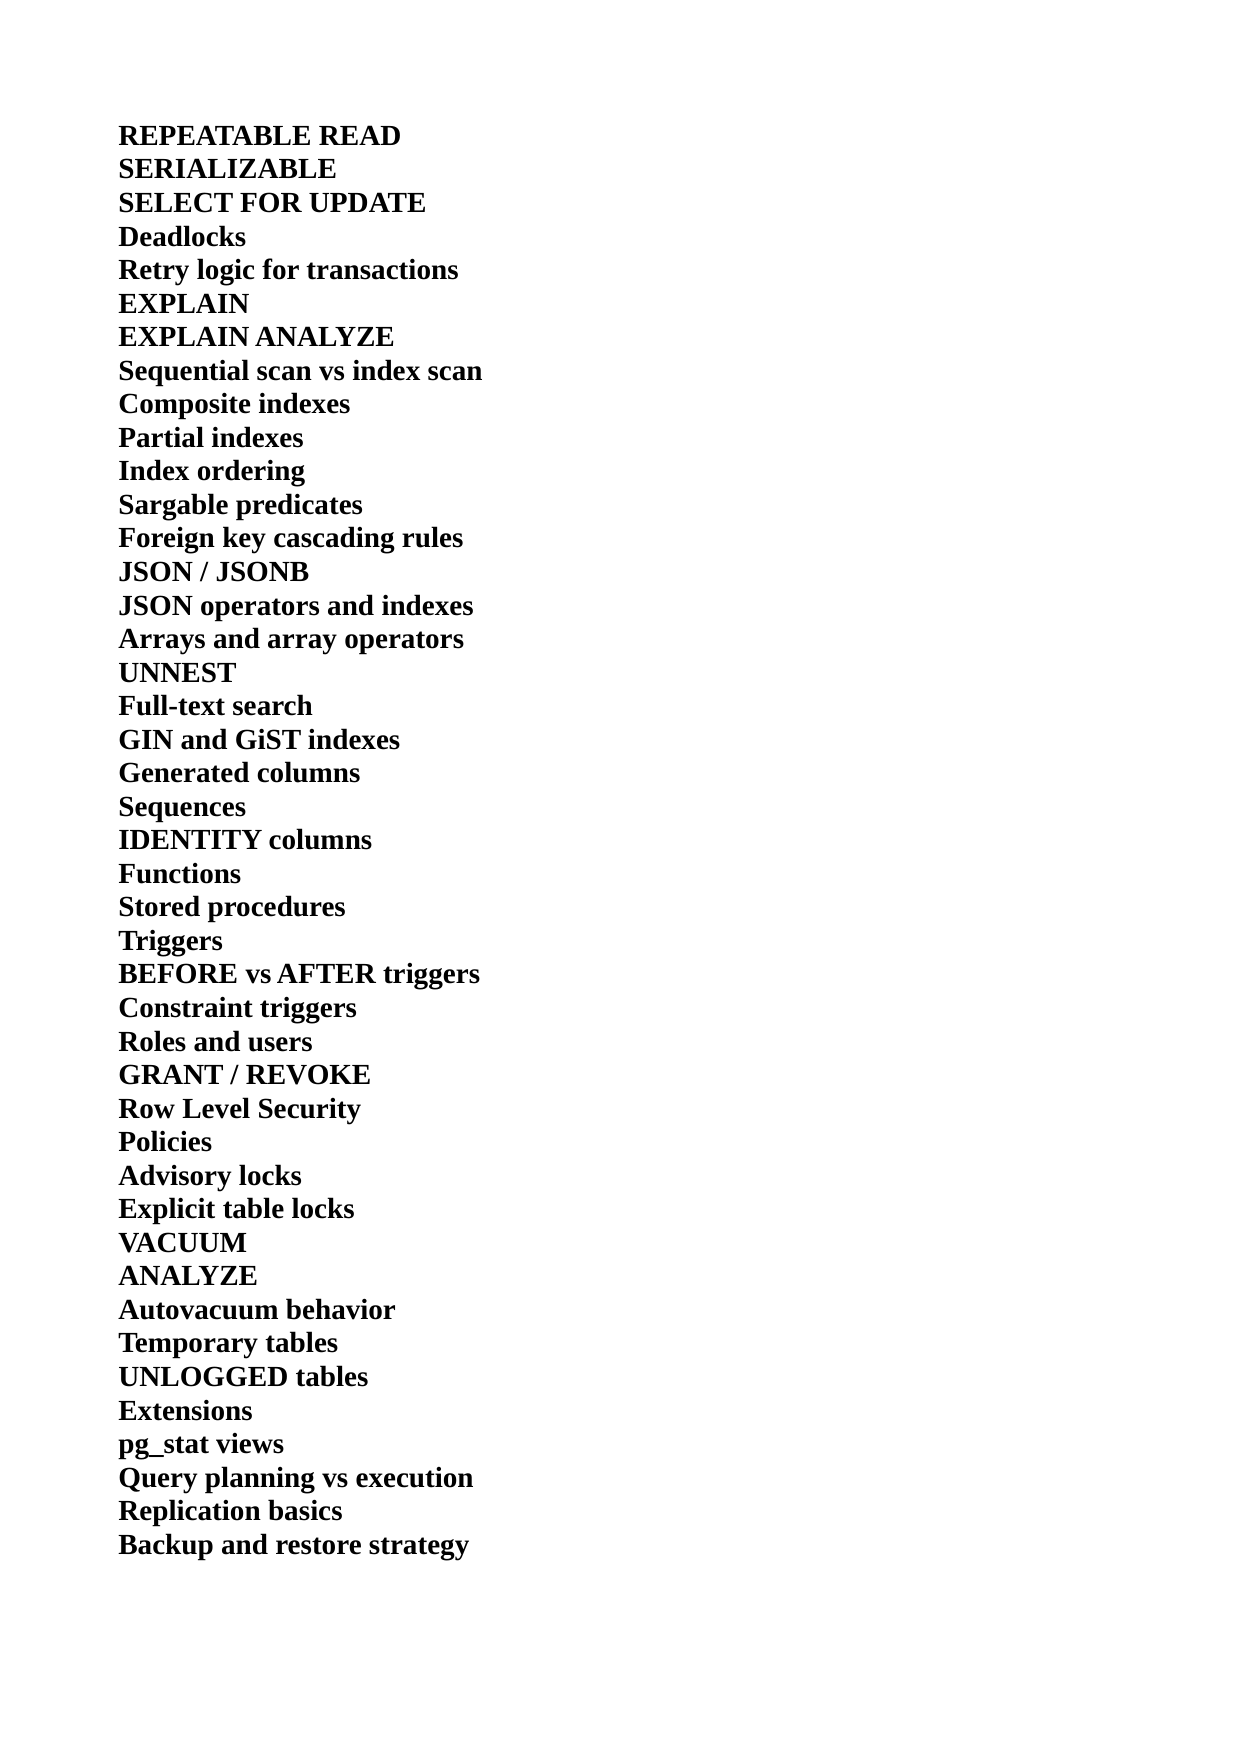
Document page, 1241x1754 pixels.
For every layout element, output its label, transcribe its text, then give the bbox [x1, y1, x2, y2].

text Replication basics [118, 1493, 1122, 1527]
text Stored procedures [118, 889, 1122, 923]
text ANALYZE [118, 1258, 1122, 1292]
text Composite indexes [118, 386, 1122, 420]
text Sequences [118, 789, 1122, 822]
text Foreign key cascading rules [118, 521, 1122, 554]
text Sequential scan vs index scan [118, 353, 1122, 386]
text REPEATABLE READ [118, 118, 1122, 152]
text JSON operators and indexes [118, 588, 1122, 621]
text Autovacuum behavior [118, 1292, 1122, 1326]
text Deadlocks [118, 219, 1122, 252]
text Retry logic for transactions [118, 252, 1122, 286]
text Temporary tables [118, 1326, 1122, 1359]
text SERIALIZABLE [118, 152, 1122, 185]
text Backup and restore strategy [118, 1527, 1122, 1560]
text Index ordering [118, 453, 1122, 487]
text EXPLAIN [118, 286, 1122, 319]
text UNLOGGED tables [118, 1359, 1122, 1393]
text Arrays and array operators [118, 621, 1122, 655]
text Constraint triggers [118, 990, 1122, 1024]
text Partial indexes [118, 420, 1122, 453]
text GRANT / REVOKE [118, 1057, 1122, 1091]
text UNNEST [118, 655, 1122, 688]
text SELECT FOR UPDATE [118, 185, 1122, 219]
text Policies [118, 1124, 1122, 1158]
text Sargable predicates [118, 487, 1122, 521]
text Advisory locks [118, 1158, 1122, 1191]
text pg_stat views [118, 1426, 1122, 1460]
text GIN and GiST indexes [118, 722, 1122, 755]
text IDENTITY columns [118, 822, 1122, 856]
text Roles and users [118, 1024, 1122, 1057]
text EXPLAIN ANALYZE [118, 319, 1122, 353]
text Extensions [118, 1393, 1122, 1426]
text Generated columns [118, 755, 1122, 789]
text Functions [118, 856, 1122, 889]
text JSON / JSONB [118, 554, 1122, 588]
text Row Level Security [118, 1091, 1122, 1124]
text Explicit table locks [118, 1191, 1122, 1225]
text Triggers [118, 923, 1122, 957]
text Full-text search [118, 688, 1122, 722]
text Query planning vs execution [118, 1460, 1122, 1493]
text VACUUM [118, 1225, 1122, 1258]
text BEFORE vs AFTER triggers [118, 957, 1122, 990]
